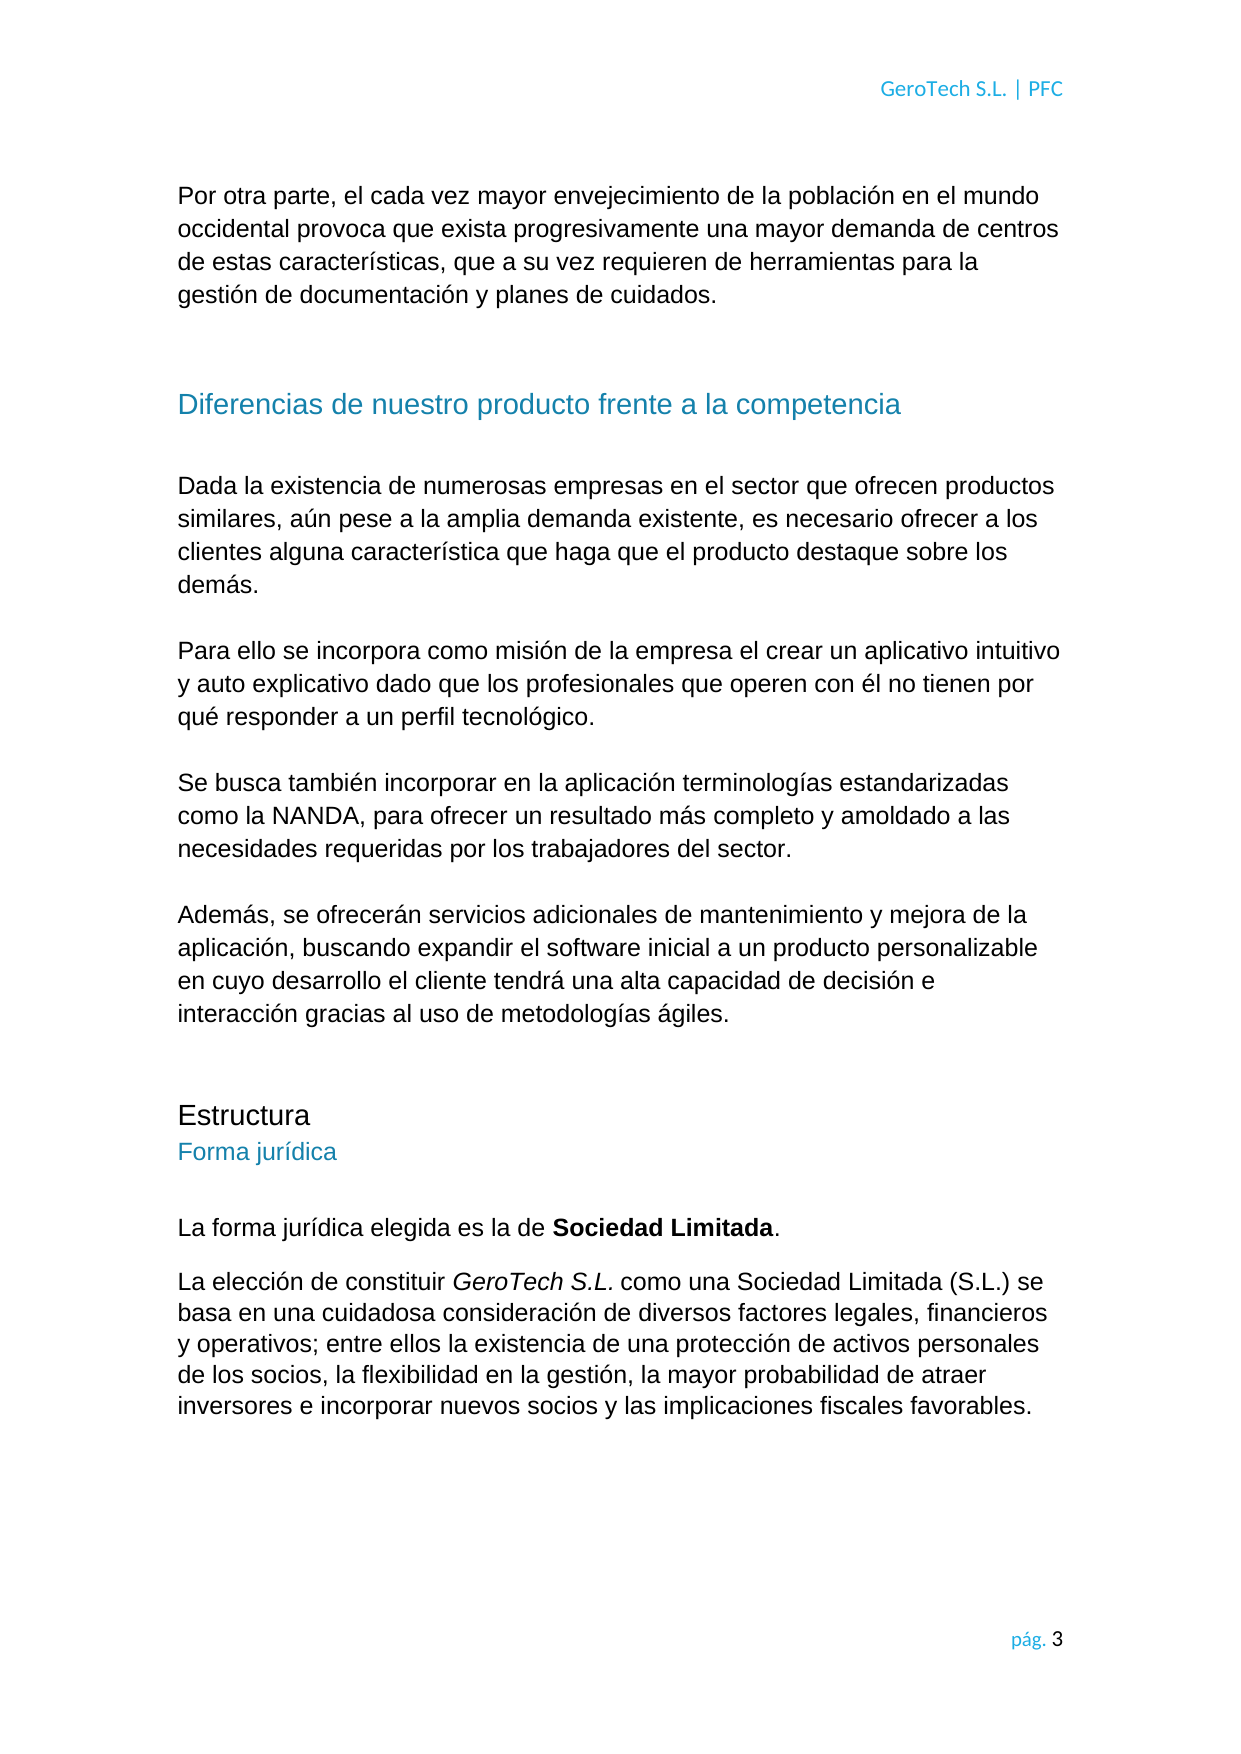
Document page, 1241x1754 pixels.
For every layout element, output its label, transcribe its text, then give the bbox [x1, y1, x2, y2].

text Por otra parte, el cada vez mayor envejecimiento de la población en el mundo occidental provoca que exista progresivamente una mayor demanda de centros de estas características, que a su vez requieren de herramientas para la gestión de documentación y planes de cuidados. [177, 181, 1063, 308]
text Dada la existencia de numerosas empresas en el sector que ofrecen productos similares, aún pese a la amplia demanda existente, es necesario ofrecer a los clientes alguna característica que haga que el producto destaque sobre los demás. [177, 471, 1063, 599]
text Se busca también incorporar en la aplicación terminologías estandarizadas como la NANDA, para ofrecer un resultado más completo y amoldado a las necesidades requeridas por los trabajadores del sector. [177, 768, 1063, 863]
subtitle Estructura [177, 1098, 1063, 1132]
text Además, se ofrecerán servicios adicionales de mantenimiento y mejora de la aplicación, buscando expandir el software inicial a un producto personalizable en cuyo desarrollo el cliente tendrá una alta capacidad de decisión e interacción gracias al uso de metodologías ágiles. [177, 900, 1063, 1028]
text Para ello se incorpora como misión de la empresa el crear un aplicativo intuitivo y auto explicativo dado que los profesionales que operen con él no tienen por qué responder a un perfil tecnológico. [177, 636, 1063, 731]
subtitle Forma jurídica [177, 1137, 1063, 1166]
text La elección de constituir GeroTech S.L. como una Sociedad Limitada (S.L.) se basa en una cuidadosa consideración de diversos factores legales, financieros y operativos; entre ellos la existencia de una protección de activos personales de los socios, la flexibilidad en la gestión, la mayor probabilidad de atraer inversores e incorporar nuevos socios y las implicaciones fiscales favorables. [177, 1266, 1063, 1420]
text La forma jurídica elegida es la de Sociedad Limitada. [177, 1213, 1063, 1241]
subtitle Diferencias de nuestro producto frente a la competencia [177, 387, 1063, 421]
